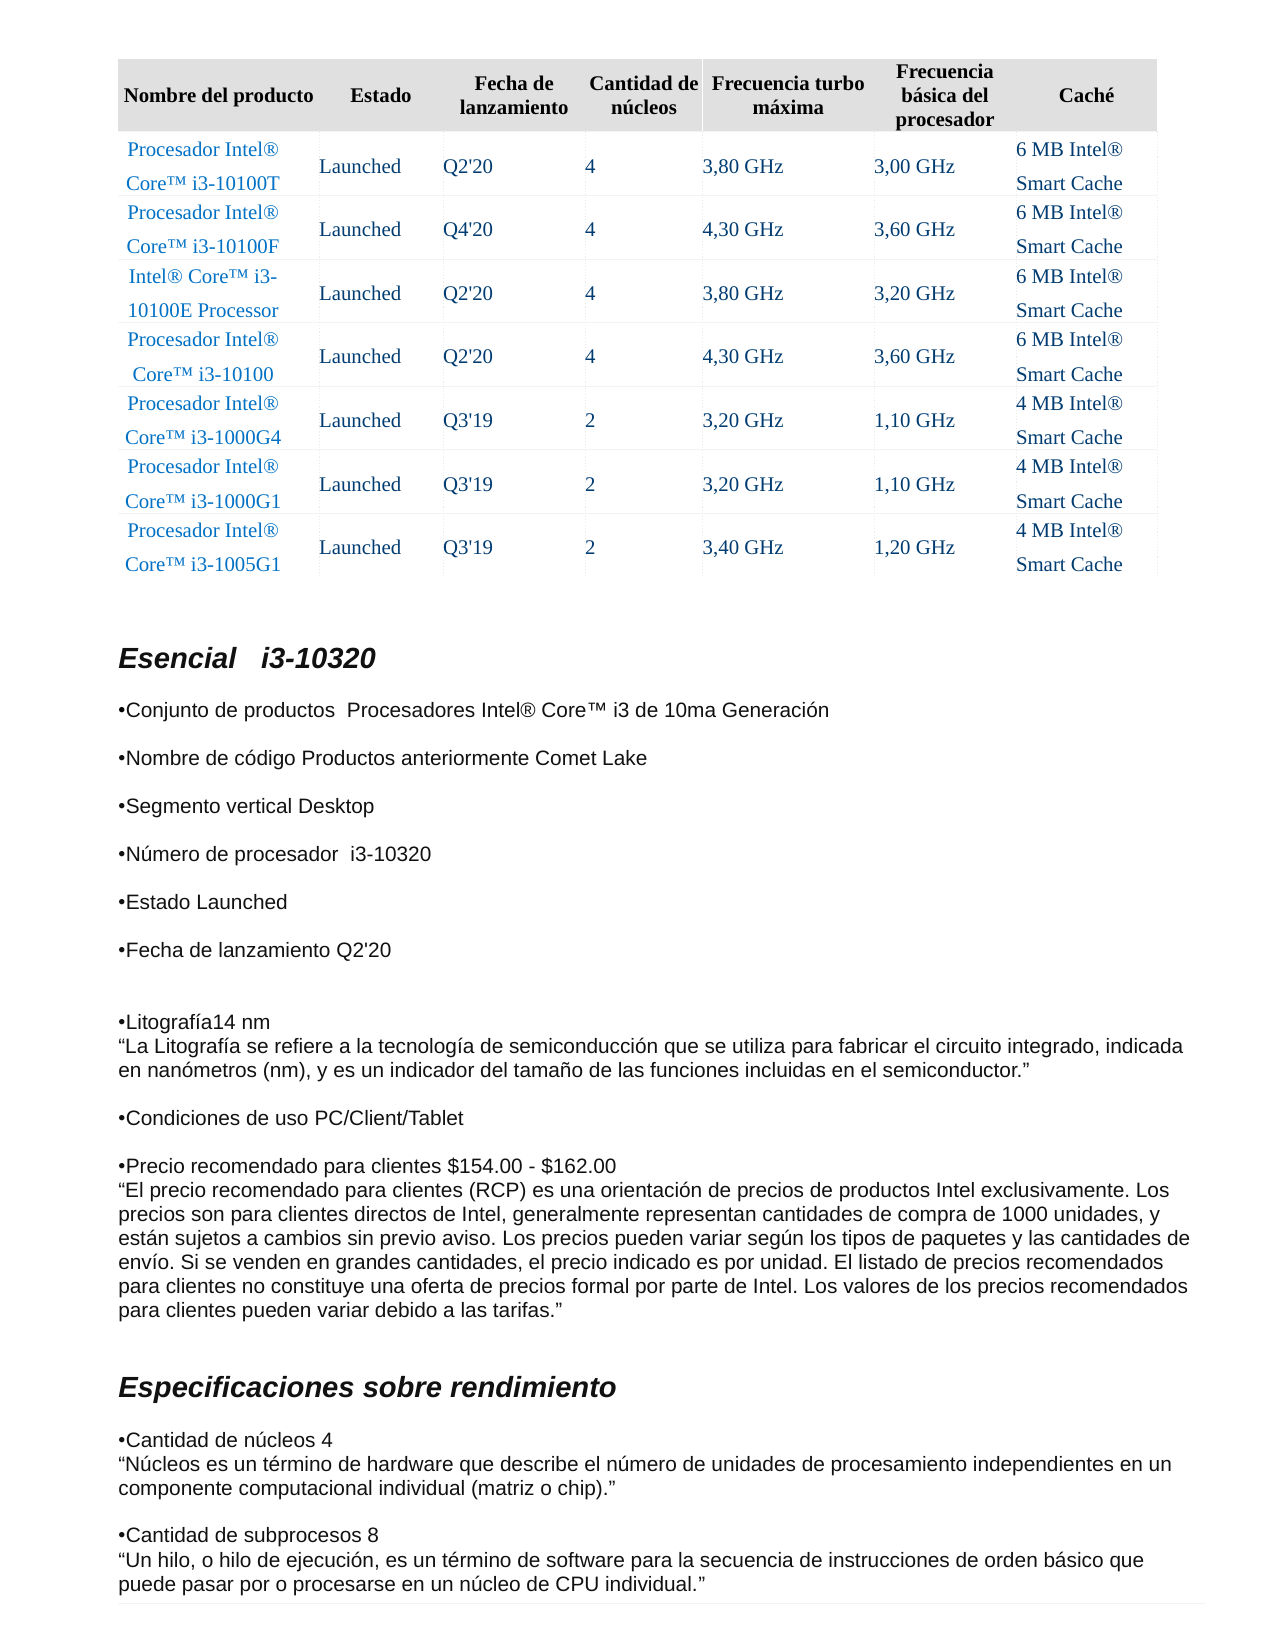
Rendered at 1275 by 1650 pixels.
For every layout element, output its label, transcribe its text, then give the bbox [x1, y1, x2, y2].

table_cell 4 [585, 260, 702, 322]
table_cell 3,40 GHz [703, 514, 874, 576]
table_cell Q4'20 [443, 196, 585, 258]
table_cell 6 MB Intel® Smart Cache [1016, 132, 1157, 195]
table_cell Procesador Intel® Core™ i3-1005G1 [118, 514, 319, 576]
table_cell 3,60 GHz [874, 323, 1016, 386]
table_header Frecuencia turbo máxima [703, 59, 874, 131]
table_header Frecuencia básica del procesador [874, 59, 1016, 131]
table_cell 1,10 GHz [874, 450, 1016, 513]
table_cell 3,20 GHz [703, 387, 874, 449]
table_header Estado [319, 59, 443, 131]
table_cell 3,60 GHz [874, 196, 1016, 258]
subtitle Especificaciones sobre rendimiento [118, 1370, 1205, 1403]
table_cell 3,20 GHz [874, 260, 1016, 322]
table_cell 4,30 GHz [703, 323, 874, 386]
table_cell Launched [319, 387, 443, 449]
table_cell 6 MB Intel® Smart Cache [1016, 260, 1157, 322]
table_cell Q2'20 [443, 260, 585, 322]
table_cell Procesador Intel® Core™ i3-10100T [118, 132, 319, 195]
list Condiciones de uso PC/Client/Tablet [118, 1106, 1205, 1130]
table_cell Procesador Intel® Core™ i3-10100 [118, 323, 319, 386]
table_cell 1,20 GHz [874, 514, 1016, 576]
list Estado Launched [118, 890, 1205, 914]
table_cell 2 [585, 514, 702, 576]
table_header Nombre del producto [118, 59, 319, 131]
list Segmento vertical Desktop [118, 794, 1205, 818]
table_cell 4 MB Intel® Smart Cache [1016, 514, 1157, 576]
table_header Cantidad de núcleos [585, 59, 702, 131]
table_cell 4,30 GHz [703, 196, 874, 258]
table_cell Q2'20 [443, 323, 585, 386]
table_cell Q3'19 [443, 450, 585, 513]
subtitle Esencial i3-10320 [118, 641, 1205, 674]
table_cell 4 [585, 323, 702, 386]
table_cell 6 MB Intel® Smart Cache [1016, 323, 1157, 386]
table_cell Procesador Intel® Core™ i3-10100F [118, 196, 319, 258]
list Número de procesador i3-10320 [118, 842, 1205, 866]
table_cell Launched [319, 260, 443, 322]
table_cell 3,80 GHz [703, 260, 874, 322]
list “El precio recomendado para clientes (RCP) es una orientación de precios de productos Intel exclusivamente. Los precios son para clientes directos de Intel, generalmente representan cantidades de compra de 1000 unidades, y están sujetos a cambios sin previo aviso. Los precios pueden variar según los tipos de paquetes y las cantidades de envío. Si se venden en grandes cantidades, el precio indicado es por unidad. El listado de precios recomendados para clientes no constituye una oferta de precios formal por parte de Intel. Los valores de los precios recomendados para clientes pueden variar debido a las tarifas.” [118, 1178, 1205, 1322]
text “Un hilo, o hilo de ejecución, es un término de software para la secuencia de instrucciones de orden básico que puede pasar por o procesarse en un núcleo de CPU individual.” [118, 1547, 1205, 1603]
table_cell Launched [319, 450, 443, 513]
table_cell Launched [319, 196, 443, 258]
table_cell Launched [319, 323, 443, 386]
table_cell 3,00 GHz [874, 132, 1016, 195]
list Nombre de código Productos anteriormente Comet Lake [118, 746, 1205, 770]
table_cell Procesador Intel® Core™ i3-1000G4 [118, 387, 319, 449]
table_cell 1,10 GHz [874, 387, 1016, 449]
table_cell 4 [585, 132, 702, 195]
table_header Fecha de lanzamiento [443, 59, 585, 131]
table_cell Procesador Intel® Core™ i3-1000G1 [118, 450, 319, 513]
table_cell Q3'19 [443, 514, 585, 576]
text “Núcleos es un término de hardware que describe el número de unidades de procesamiento independientes en un componente computacional individual (matriz o chip).” [118, 1451, 1205, 1499]
list Precio recomendado para clientes $154.00 - $162.00 [118, 1154, 1205, 1178]
table_cell 3,20 GHz [703, 450, 874, 513]
list Conjunto de productos Procesadores Intel® Core™ i3 de 10ma Generación [118, 698, 1205, 722]
table_cell 3,80 GHz [703, 132, 874, 195]
table_cell Launched [319, 514, 443, 576]
table_cell Q2'20 [443, 132, 585, 195]
table_cell 4 MB Intel® Smart Cache [1016, 387, 1157, 449]
table_cell 2 [585, 450, 702, 513]
table_cell 4 MB Intel® Smart Cache [1016, 450, 1157, 513]
list Cantidad de subprocesos 8 [118, 1523, 1205, 1547]
table_cell Intel® Core™ i3-10100E Processor [118, 260, 319, 322]
list Fecha de lanzamiento Q2'20 [118, 938, 1205, 962]
table_cell 2 [585, 387, 702, 449]
table_cell Launched [319, 132, 443, 195]
list Cantidad de núcleos 4 [118, 1427, 1205, 1451]
table_cell 4 [585, 196, 702, 258]
table_cell Q3'19 [443, 387, 585, 449]
list Litografía14 nm [118, 1010, 1205, 1034]
table_header Caché [1016, 59, 1157, 131]
list “La Litografía se refiere a la tecnología de semiconducción que se utiliza para fabricar el circuito integrado, indicada en nanómetros (nm), y es un indicador del tamaño de las funciones incluidas en el semiconductor.” [118, 1034, 1205, 1082]
table_cell 6 MB Intel® Smart Cache [1016, 196, 1157, 258]
